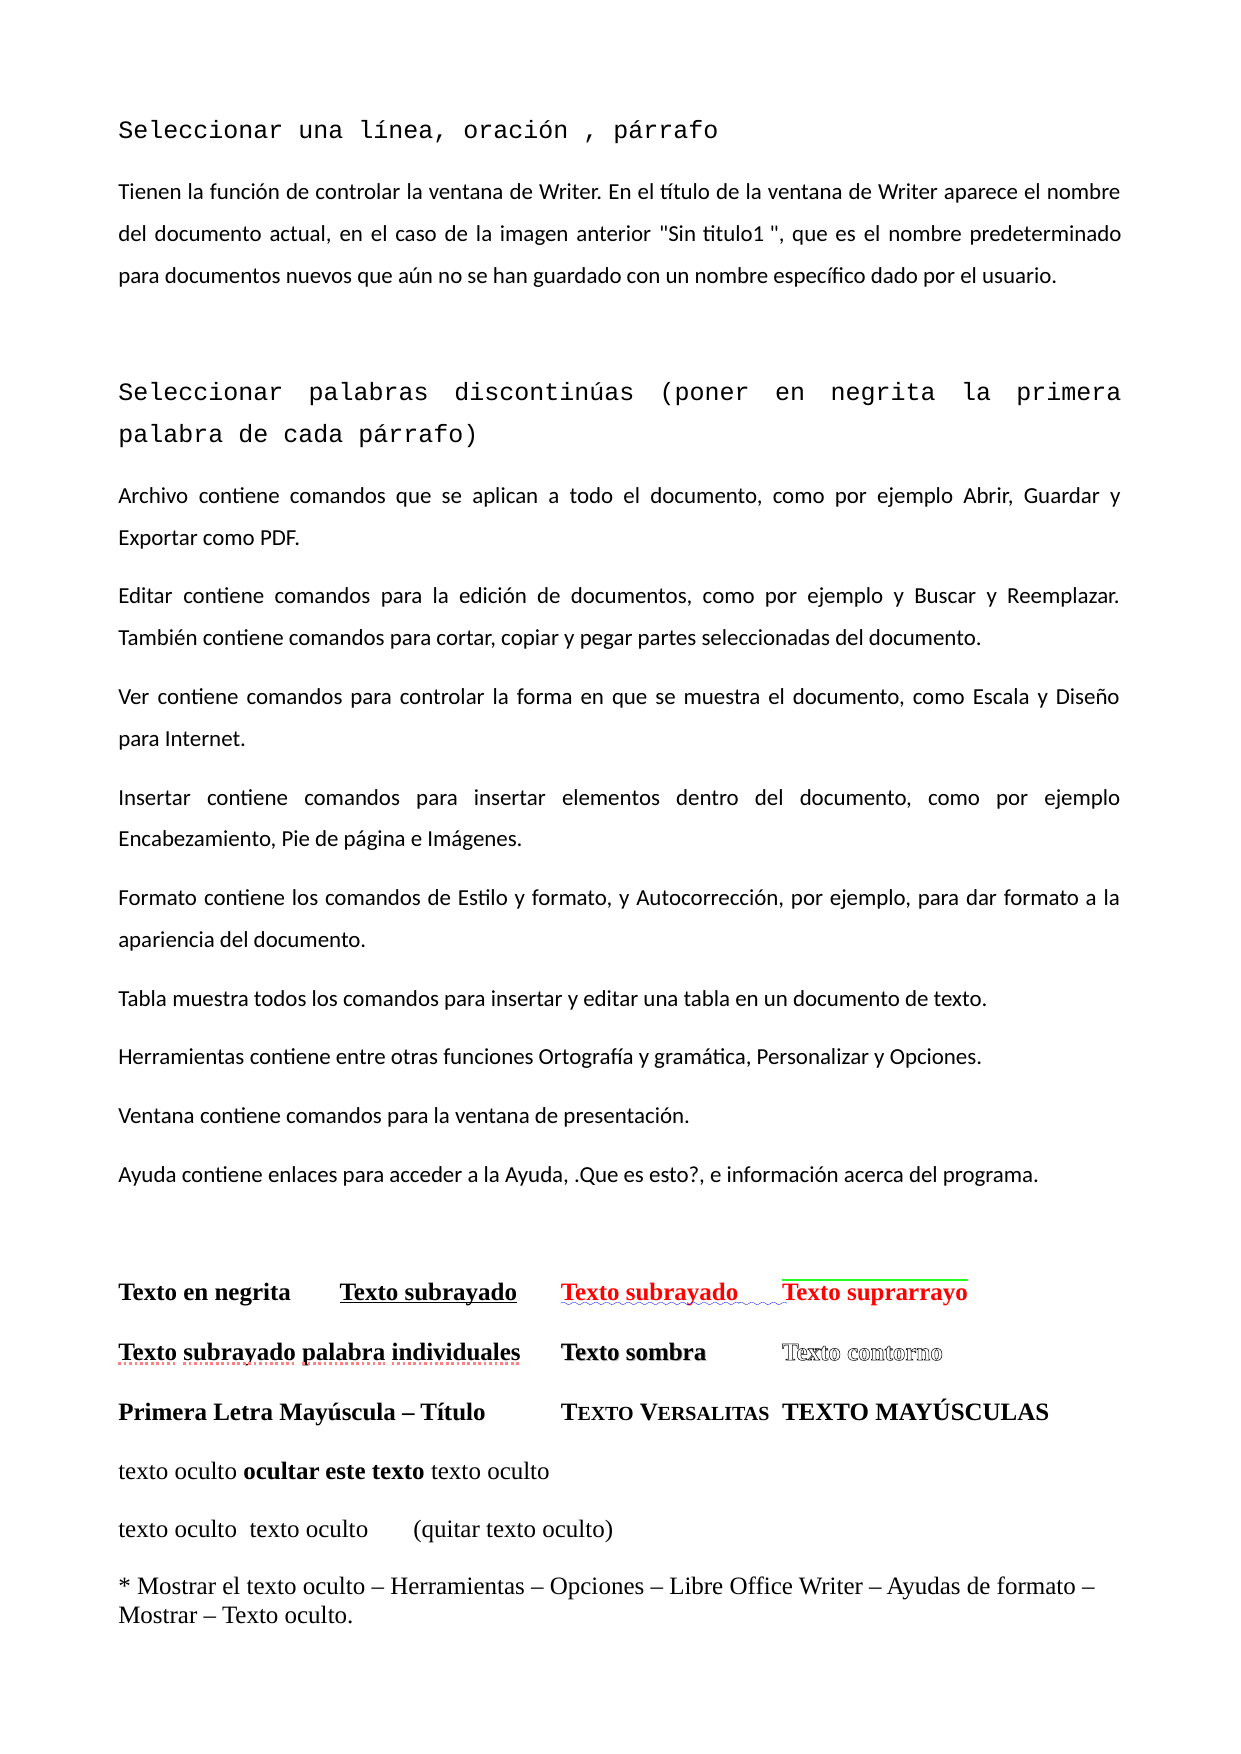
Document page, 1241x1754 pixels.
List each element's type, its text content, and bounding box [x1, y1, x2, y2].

text Insertar contiene comandos para insertar elementos dentro del documento, como por ejemplo Encabezamiento, Pie de página e Imágenes. [118, 783, 1122, 853]
text Seleccionar palabras discontinúas (poner en negrita la primera palabra de cada párrafo) [118, 379, 1122, 450]
text Primera letra mayúscula – Título Texto Versalitas Texto mayúsculas [118, 1397, 1122, 1425]
text Editar contiene comandos para la edición de documentos, como por ejemplo y Buscar y Reemplazar. También contiene comandos para cortar, copiar y pegar partes seleccionadas del documento. [118, 581, 1122, 651]
text Herramientas contiene entre otras funciones Ortografía y gramática, Personalizar y Opciones. [118, 1042, 1122, 1071]
text Formato contiene los comandos de Estilo y formato, y Autocorrección, por ejemplo, para dar formato a la apariencia del documento. [118, 883, 1122, 953]
text texto oculto ocultar este texto texto oculto [118, 1456, 1122, 1485]
text Texto en negrita Texto subrayado Texto subrayado Texto suprarrayo [118, 1277, 1122, 1306]
text Ver contiene comandos para controlar la forma en que se muestra el documento, como Escala y Diseño para Internet. [118, 682, 1122, 752]
text Tabla muestra todos los comandos para insertar y editar una tabla en un documento de texto. [118, 984, 1122, 1012]
text texto oculto ocultar este texto texto oculto (quitar texto oculto) [118, 1514, 1122, 1543]
text Ayuda contiene enlaces para acceder a la Ayuda, .Que es esto?, e información acerca del programa. [118, 1160, 1122, 1188]
text Ventana contiene comandos para la ventana de presentación. [118, 1101, 1122, 1129]
text Tienen la función de controlar la ventana de Writer. En el título de la ventana de Writer aparece el nombre del documento actual, en el caso de la imagen anterior "Sin titulo1 ", que es el nombre predeterminado para documentos nuevos que aún no se han guardado con un nombre específico dado por el usuario. [118, 177, 1122, 289]
text * Mostrar el texto oculto – Herramientas – Opciones – Libre Office Writer – Ayudas de formato – Mostrar – Texto oculto. [118, 1571, 1122, 1629]
text Archivo contiene comandos que se aplican a todo el documento, como por ejemplo Abrir, Guardar y Exportar como PDF. [118, 481, 1122, 551]
text Seleccionar una línea, oración , párrafo [118, 118, 1122, 146]
text Texto subrayado palabra individuales Texto sombra Texto contorno [118, 1337, 1122, 1366]
